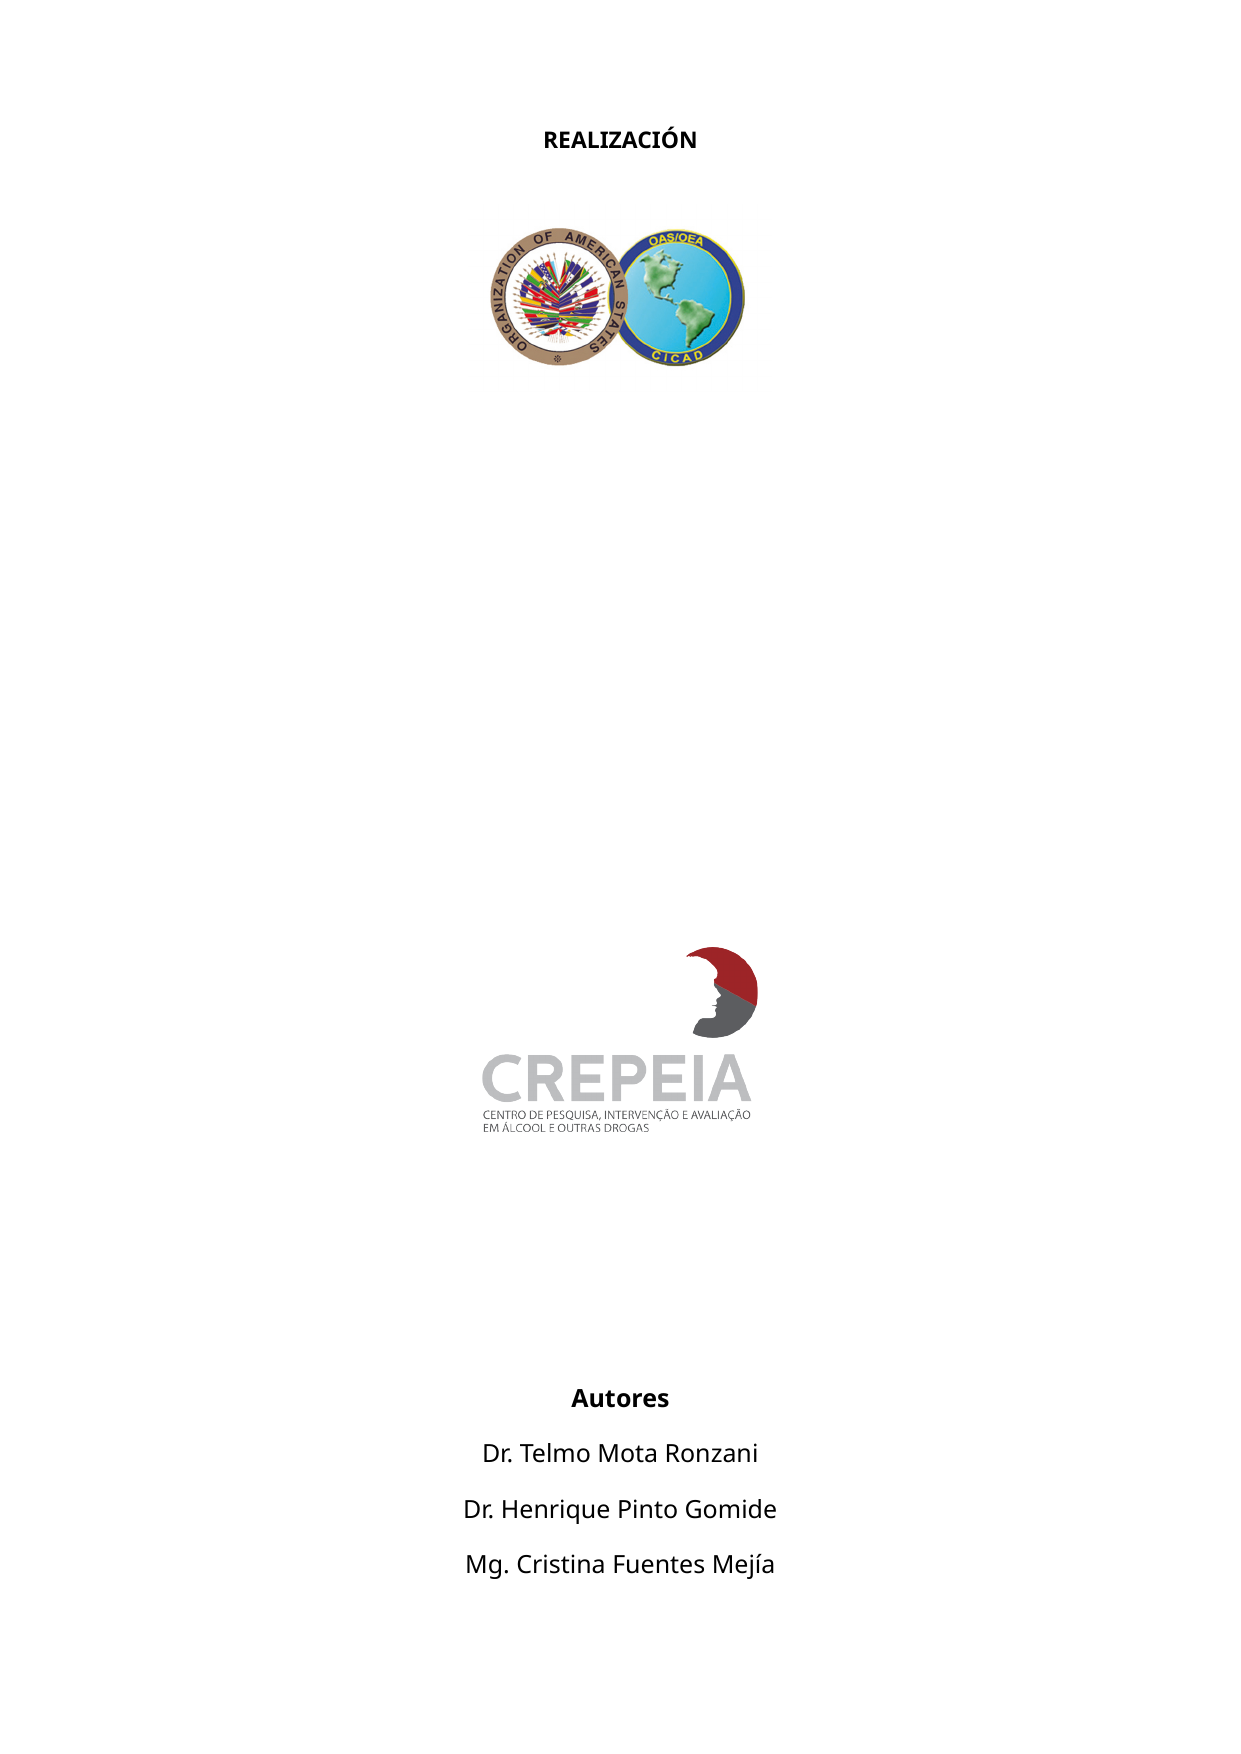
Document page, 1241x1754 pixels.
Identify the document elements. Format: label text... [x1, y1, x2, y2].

subtitle REALIZACIÓN [118, 124, 1122, 155]
subtitle Dr. Telmo Mota Ronzani [118, 1436, 1122, 1470]
picture [482, 947, 758, 1132]
subtitle Mg. Cristina Fuentes Mejía [118, 1547, 1122, 1581]
subtitle Dr. Henrique Pinto Gomide [118, 1491, 1122, 1526]
picture [468, 204, 773, 392]
subtitle Autores [118, 1381, 1122, 1415]
